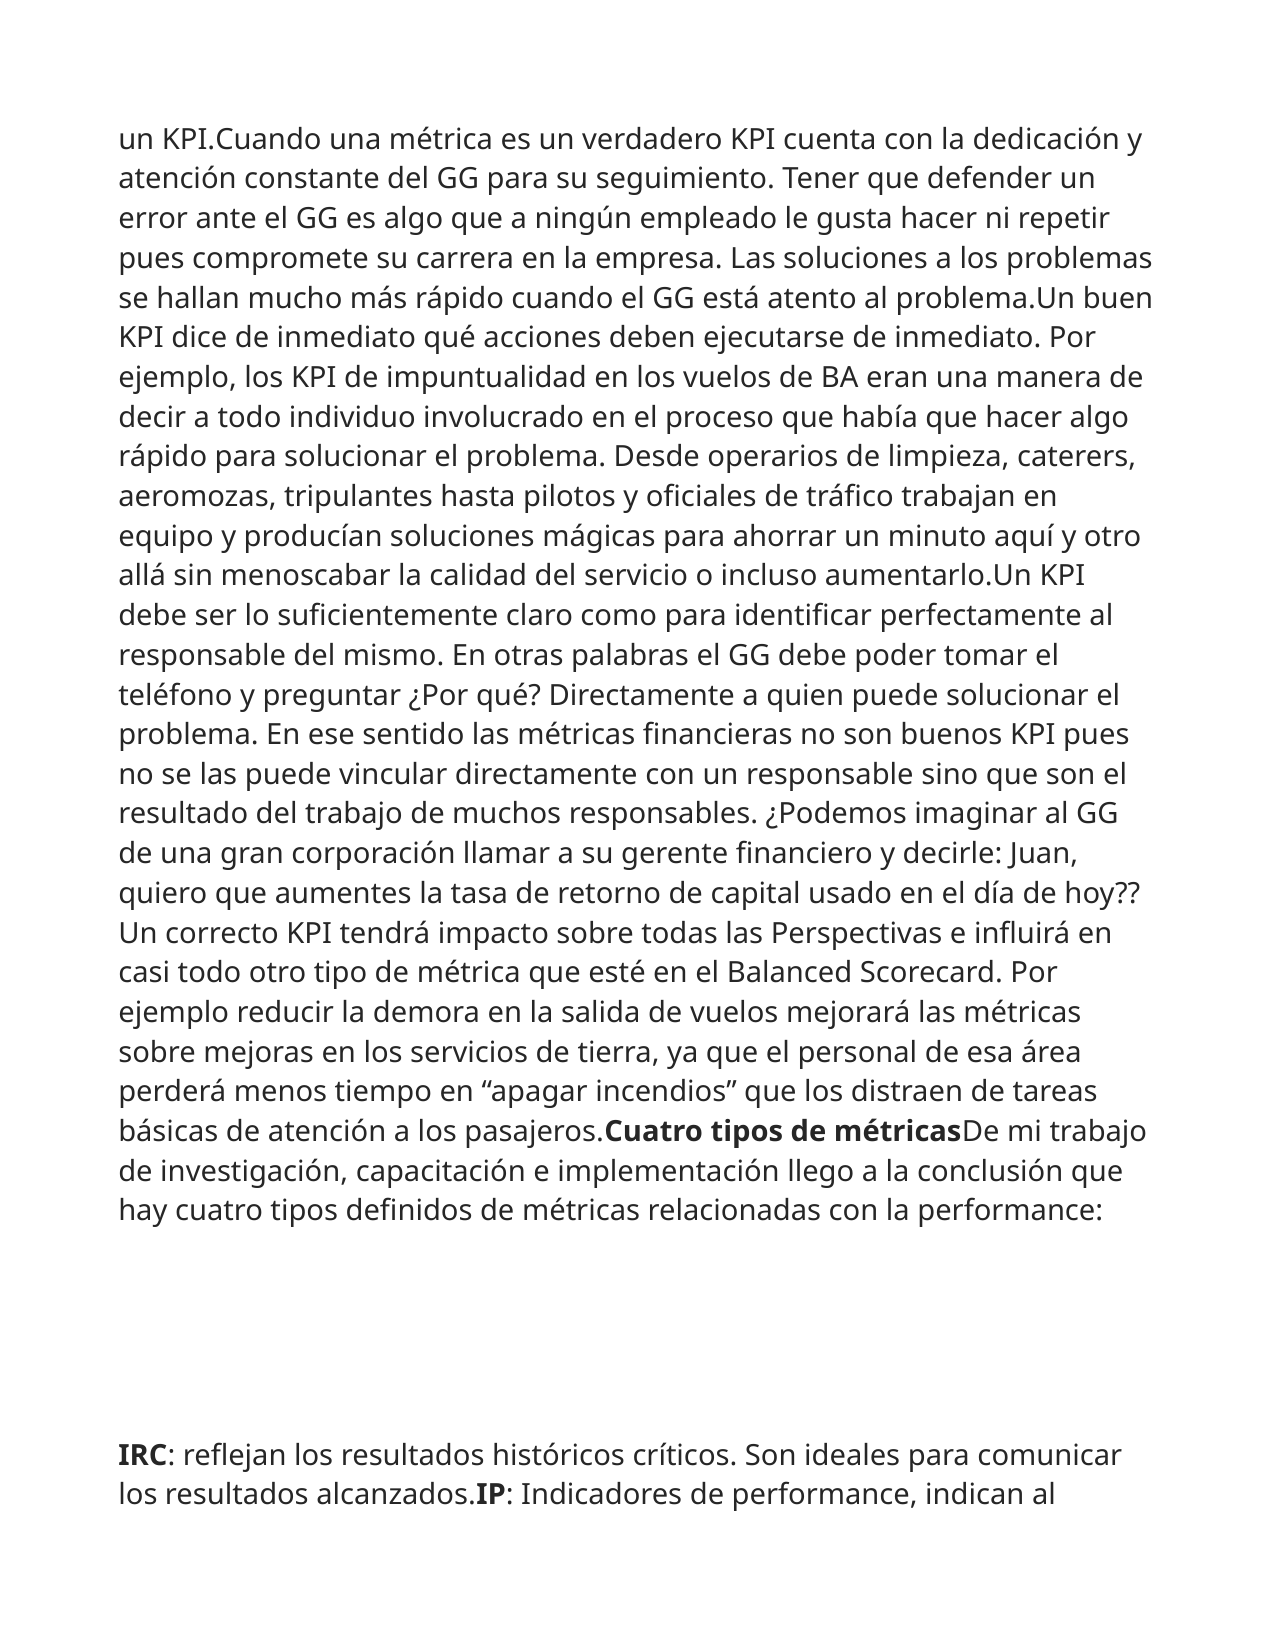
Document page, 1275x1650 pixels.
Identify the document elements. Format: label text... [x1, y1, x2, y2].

text IRC: reflejan los resultados históricos críticos. Son ideales para comunicar los resultados alcanzados. IP: Indicadores de performance, indican al [118, 1434, 1157, 1513]
text un KPI. Cuando una métrica es un verdadero KPI cuenta con la dedicación y atención constante del GG para su seguimiento. Tener que defender un error ante el GG es algo que a ningún empleado le gusta hacer ni repetir pues compromete su carrera en la empresa. Las soluciones a los problemas se hallan mucho más rápido cuando el GG está atento al problema. Un buen KPI dice de inmediato qué acciones deben ejecutarse de inmediato. Por ejemplo, los KPI de impuntualidad en los vuelos de BA eran una manera de decir a todo individuo involucrado en el proceso que había que hacer algo rápido para solucionar el problema. Desde operarios de limpieza, caterers, aeromozas, tripulantes hasta pilotos y oficiales de tráfico trabajan en equipo y producían soluciones mágicas para ahorrar un minuto aquí y otro allá sin menoscabar la calidad del servicio o incluso aumentarlo. Un KPI debe ser lo suficientemente claro como para identificar perfectamente al responsable del mismo. En otras palabras el GG debe poder tomar el teléfono y preguntar ¿Por qué? Directamente a quien puede solucionar el problema. En ese sentido las métricas financieras no son buenos KPI pues no se las puede vincular directamente con un responsable sino que son el resultado del trabajo de muchos responsables. ¿Podemos imaginar al GG de una gran corporación llamar a su gerente financiero y decirle: Juan, quiero que aumentes la tasa de retorno de capital usado en el día de hoy?? Un correcto KPI tendrá impacto sobre todas las Perspectivas e influirá en casi todo otro tipo de métrica que esté en el Balanced Scorecard. Por ejemplo reducir la demora en la salida de vuelos mejorará las métricas sobre mejoras en los servicios de tierra, ya que el personal de esa área perderá menos tiempo en “apagar incendios” que los distraen de tareas básicas de atención a los pasajeros. Cuatro tipos de métricas De mi trabajo de investigación, capacitación e implementación llego a la conclusión que hay cuatro tipos definidos de métricas relacionadas con la performance: [118, 118, 1157, 1229]
